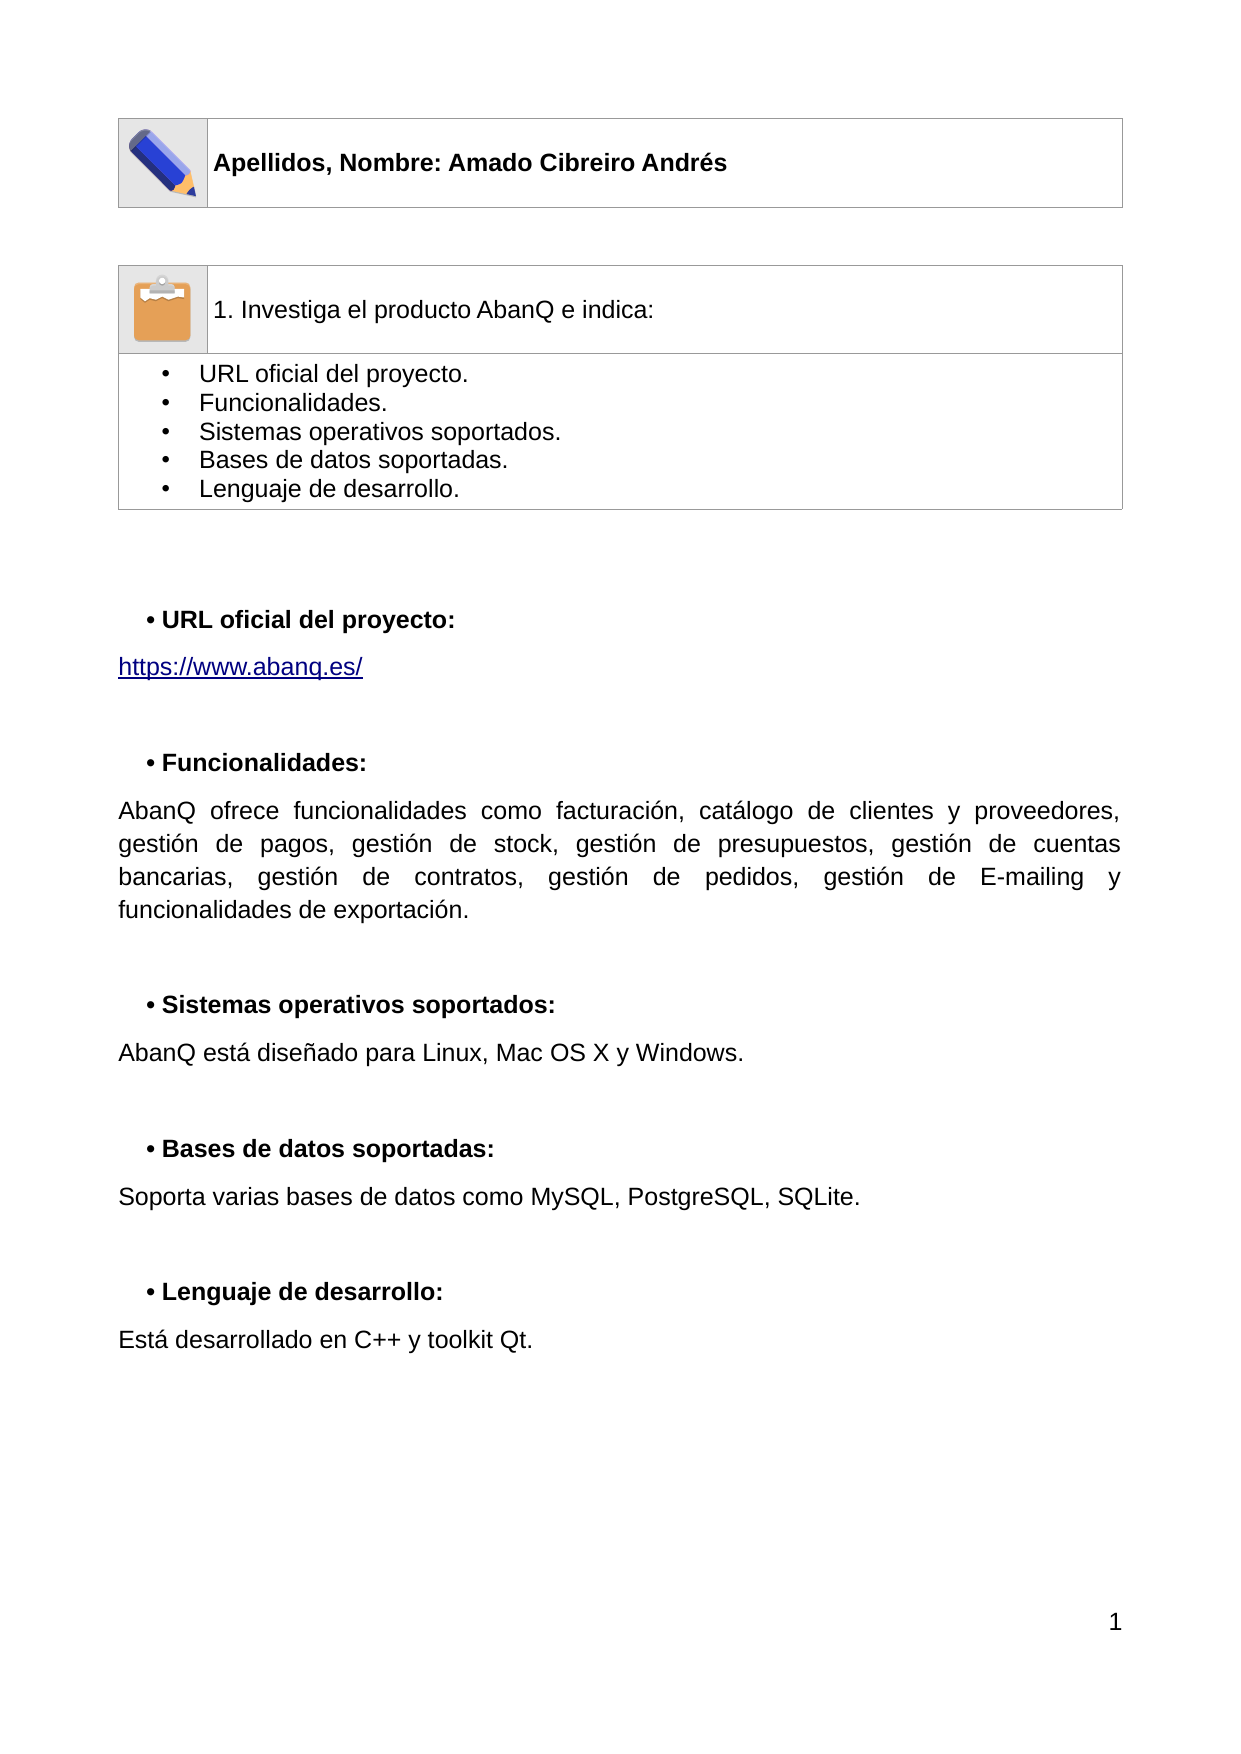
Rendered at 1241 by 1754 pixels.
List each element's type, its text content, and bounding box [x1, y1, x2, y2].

text AbanQ ofrece funcionalidades como facturación, catálogo de clientes y proveedores, gestión de pagos, gestión de stock, gestión de presupuestos, gestión de cuentas bancarias, gestión de contratos, gestión de pedidos, gestión de E-mailing y funcionalidades de exportación. [118, 796, 1122, 924]
table_header [119, 266, 207, 353]
text • Bases de datos soportadas: [118, 1134, 1122, 1163]
text Soporta varias bases de datos como MySQL, PostgreSQL, SQLite. [118, 1182, 1122, 1211]
table_header [119, 119, 207, 207]
table_cell URL oficial del proyecto. Funcionalidades. Sistemas operativos soportados. Bases de datos soportadas. Lenguaje de desarrollo. [119, 354, 1122, 509]
text • Funcionalidades: [118, 748, 1122, 777]
text AbanQ está diseñado para Linux, Mac OS X y Windows. [118, 1038, 1122, 1067]
text Está desarrollado en C++ y toolkit Qt. [118, 1325, 1122, 1354]
text • Lenguaje de desarrollo: [118, 1277, 1122, 1306]
text • Sistemas operativos soportados: [118, 991, 1122, 1019]
text • URL oficial del proyecto: [118, 604, 1122, 633]
text https://www.abanq.es/ [118, 652, 1122, 681]
table_header Apellidos, Nombre: Amado Cibreiro Andrés [208, 119, 1122, 207]
table_header 1. Investiga el producto AbanQ e indica: [208, 266, 1122, 353]
